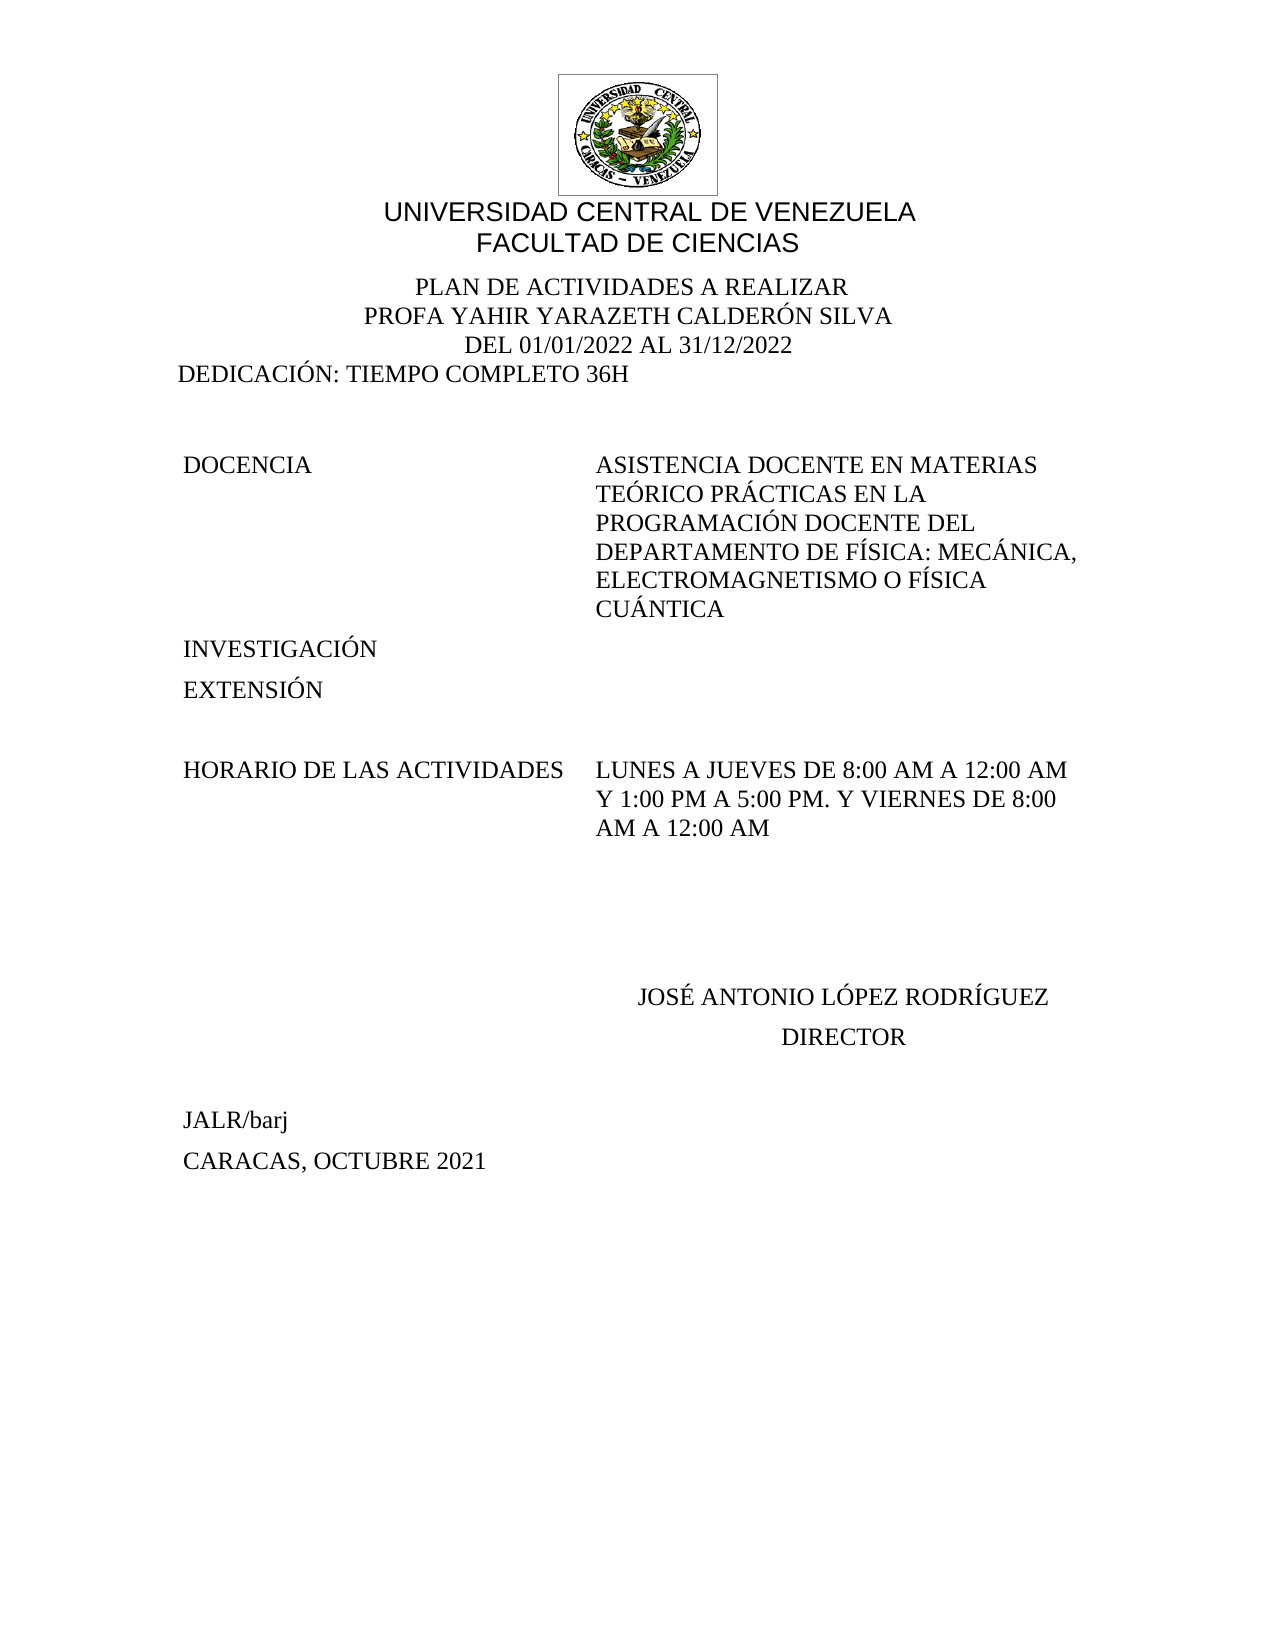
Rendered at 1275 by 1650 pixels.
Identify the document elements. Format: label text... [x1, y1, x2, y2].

table_cell [590, 1140, 1097, 1180]
text PLAN DE ACTIVIDADES A REALIZAR [177, 272, 1086, 301]
table_cell CARACAS, OCTUBRE 2021 [177, 1140, 590, 1180]
text dedicación: Tiempo Completo 36H [177, 359, 1086, 387]
table_cell JALR/barj [177, 1100, 590, 1140]
table_cell extensión [177, 669, 590, 709]
text DEL 01/01/2022 al 31/12/2022 [177, 330, 1086, 359]
table_cell DIRECTOR [590, 1017, 1097, 1100]
table_header JOSÉ ANTONIO LÓPEZ RODRÍGUEZ [590, 934, 1097, 1017]
table_cell investigación [177, 629, 590, 669]
table_cell [590, 629, 1097, 669]
table_cell HORARIO DE LAS ACTIVIDADES [177, 750, 590, 847]
table_cell [177, 709, 590, 749]
table_cell [590, 1100, 1097, 1140]
table_header ASISTENCIA DOCENTE EN MATERIAS TEÓRICO PRÁCTICAS EN LA PROGRAMACIÓN DOCENTE DEL DEPARTAMENTO DE FÍSICA: MECÁNICA, ELECTROMAGNETISMO O FÍSICA CUÁNTICA [590, 445, 1097, 629]
table_cell [177, 1017, 590, 1100]
text PROFA Yahir Yarazeth Calderón Silva [177, 301, 1086, 330]
table_cell [590, 669, 1097, 709]
table_header [177, 934, 590, 1017]
table_cell [590, 709, 1097, 749]
table_cell LUNES A JUEVES DE 8:00 am a 12:00 am y 1:00 pm a 5:00 pm. Y VIERNES DE 8:00 am a 12:00 am [590, 750, 1097, 847]
table_header DOCENCIA [177, 445, 590, 629]
